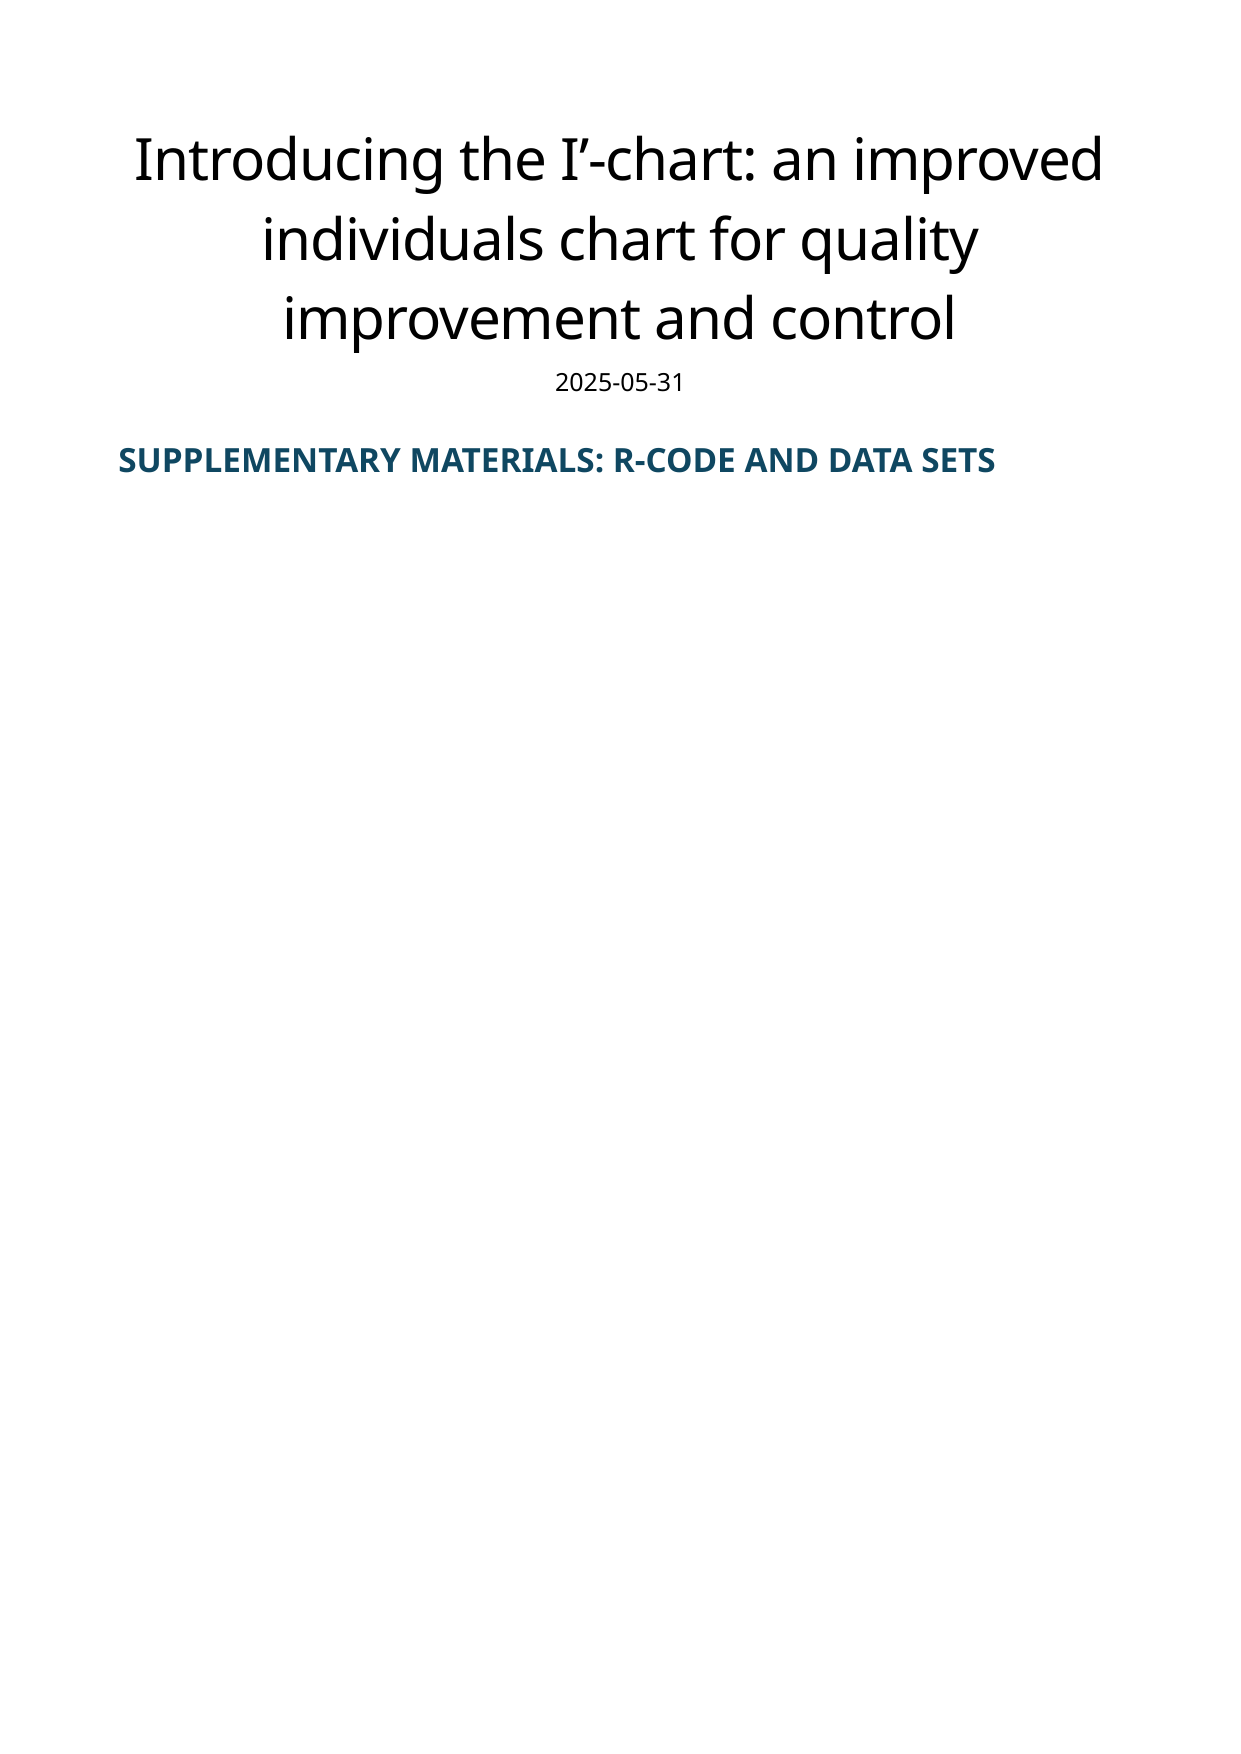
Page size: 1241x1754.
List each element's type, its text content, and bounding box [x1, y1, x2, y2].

text 2025-05-31 [118, 365, 1122, 399]
subtitle Supplementary materials: R-code and data sets [118, 436, 1122, 482]
title Introducing the I’-chart: an improved individuals chart for quality improvement and control [118, 118, 1122, 357]
